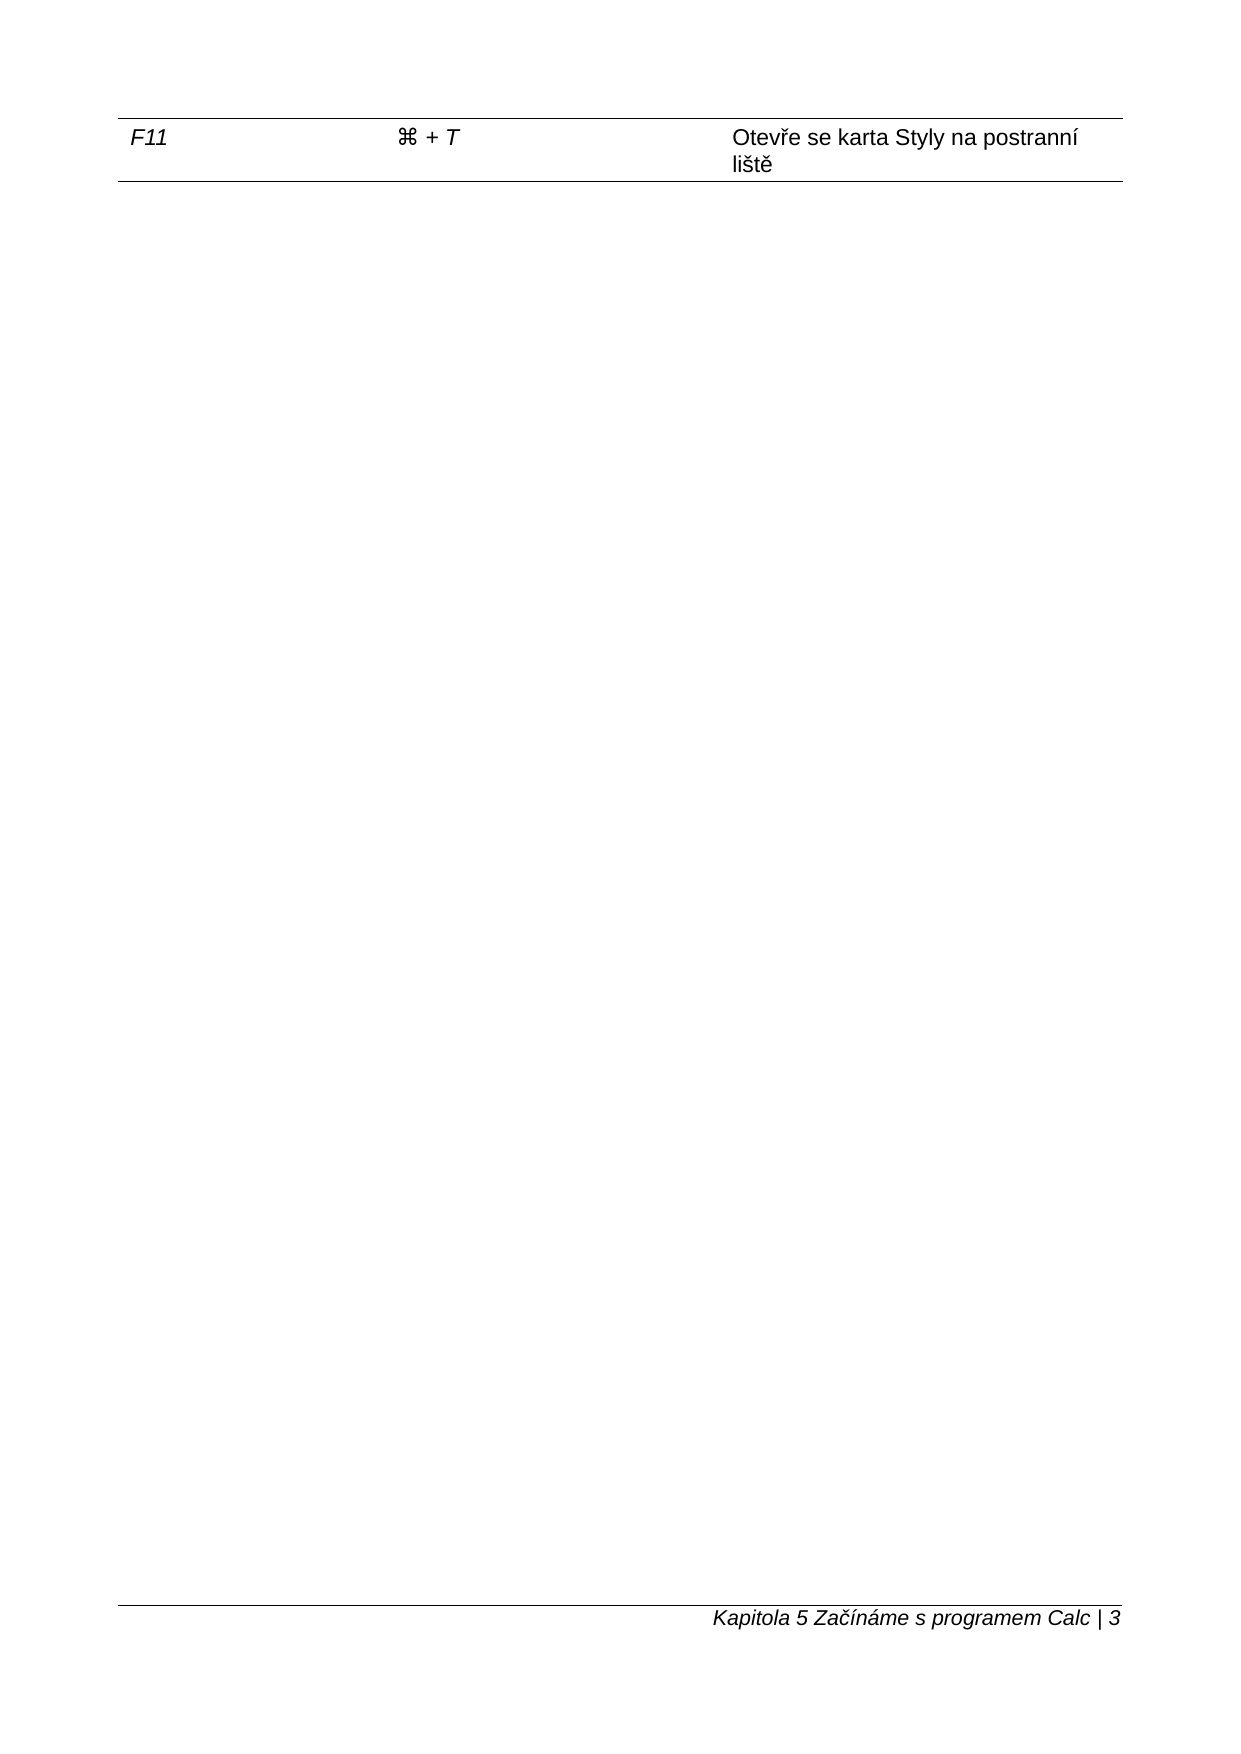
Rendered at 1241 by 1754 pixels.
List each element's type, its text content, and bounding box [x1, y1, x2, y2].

table_cell Otevře se karta Styly na postranní liště [720, 119, 1123, 181]
table_cell ⌘ + T [384, 119, 720, 181]
table_cell F11 [118, 119, 384, 181]
